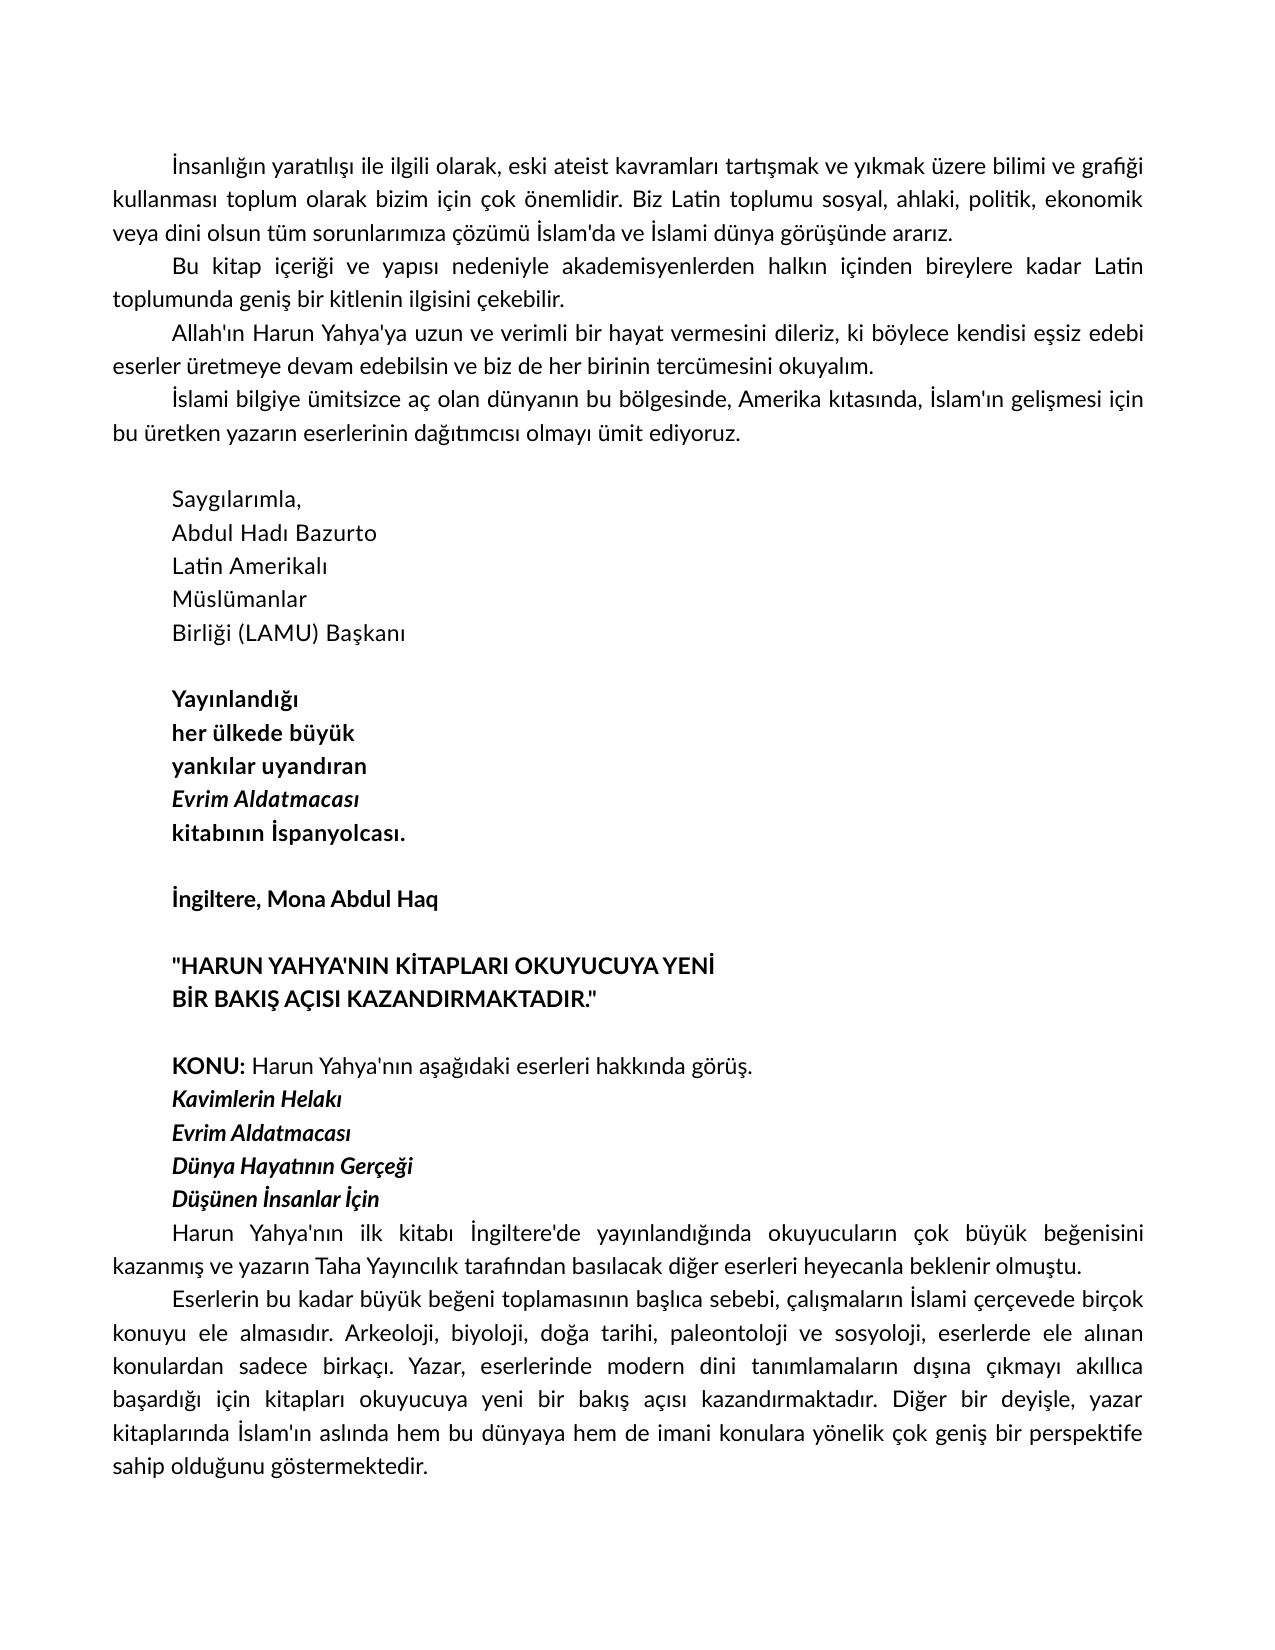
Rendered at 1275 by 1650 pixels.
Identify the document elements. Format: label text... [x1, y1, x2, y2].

text Dünya Hayatının Gerçeği [112, 1148, 1145, 1181]
text Latin Amerikalı [112, 548, 1145, 581]
text Eserlerin bu kadar büyük beğeni toplamasının başlıca sebebi, çalışmaların İslami çerçevede birçok konuyu ele almasıdır. Arkeoloji, biyoloji, doğa tarihi, paleontoloji ve sosyoloji, eserlerde ele alınan konulardan sadece birkaçı. Yazar, eserlerinde modern dini tanımlamaların dışına çıkmayı akıllıca başardığı için kitapları okuyucuya yeni bir bakış açısı kazandırmaktadır. Diğer bir deyişle, yazar kitaplarında İslam'ın aslında hem bu dünyaya hem de imani konulara yönelik çok geniş bir perspektife sahip olduğunu göstermektedir. [112, 1281, 1145, 1481]
text Saygılarımla, [112, 481, 1145, 514]
text İngiltere, Mona Abdul Haq [112, 881, 1145, 914]
text her ülkede büyük [112, 714, 1145, 748]
text BİR BAKIŞ AÇISI KAZANDIRMAKTADIR." [112, 981, 1145, 1014]
text KONU: Harun Yahya'nın aşağıdaki eserleri hakkında görüş. [112, 1048, 1145, 1081]
text kitabının İspanyolcası. [112, 814, 1145, 848]
text Abdul Hadı Bazurto [112, 514, 1145, 548]
text Bu kitap içeriği ve yapısı nedeniyle akademisyenlerden halkın içinden bireylere kadar Latin toplumunda geniş bir kitlenin ilgisini çekebilir. [112, 248, 1145, 314]
text İnsanlığın yaratılışı ile ilgili olarak, eski ateist kavramları tartışmak ve yıkmak üzere bilimi ve grafiği kullanması toplum olarak bizim için çok önemlidir. Biz Latin toplumu sosyal, ahlaki, politik, ekonomik veya dini olsun tüm sorunlarımıza çözümü İslam'da ve İslami dünya görüşünde ararız. [112, 148, 1145, 248]
text Harun Yahya'nın ilk kitabı İngiltere'de yayınlandığında okuyucuların çok büyük beğenisini kazanmış ve yazarın Taha Yayıncılık tarafından basılacak diğer eserleri heyecanla beklenir olmuştu. [112, 1214, 1145, 1281]
text İslami bilgiye ümitsizce aç olan dünyanın bu bölgesinde, Amerika kıtasında, İslam'ın gelişmesi için bu üretken yazarın eserlerinin dağıtımcısı olmayı ümit ediyoruz. [112, 381, 1145, 448]
text Düşünen İnsanlar İçin [112, 1181, 1145, 1214]
text yankılar uyandıran [112, 748, 1145, 781]
text Müslümanlar [112, 581, 1145, 614]
text Evrim Aldatmacası [112, 1114, 1145, 1148]
text Yayınlandığı [112, 681, 1145, 714]
text Evrim Aldatmacası [112, 781, 1145, 814]
text Kavimlerin Helakı [112, 1081, 1145, 1114]
text Birliği (LAMU) Başkanı [112, 614, 1145, 648]
text "HARUN YAHYA'NIN KİTAPLARI OKUYUCUYA YENİ [112, 948, 1145, 981]
text Allah'ın Harun Yahya'ya uzun ve verimli bir hayat vermesini dileriz, ki böylece kendisi eşsiz edebi eserler üretmeye devam edebilsin ve biz de her birinin tercümesini okuyalım. [112, 314, 1145, 381]
